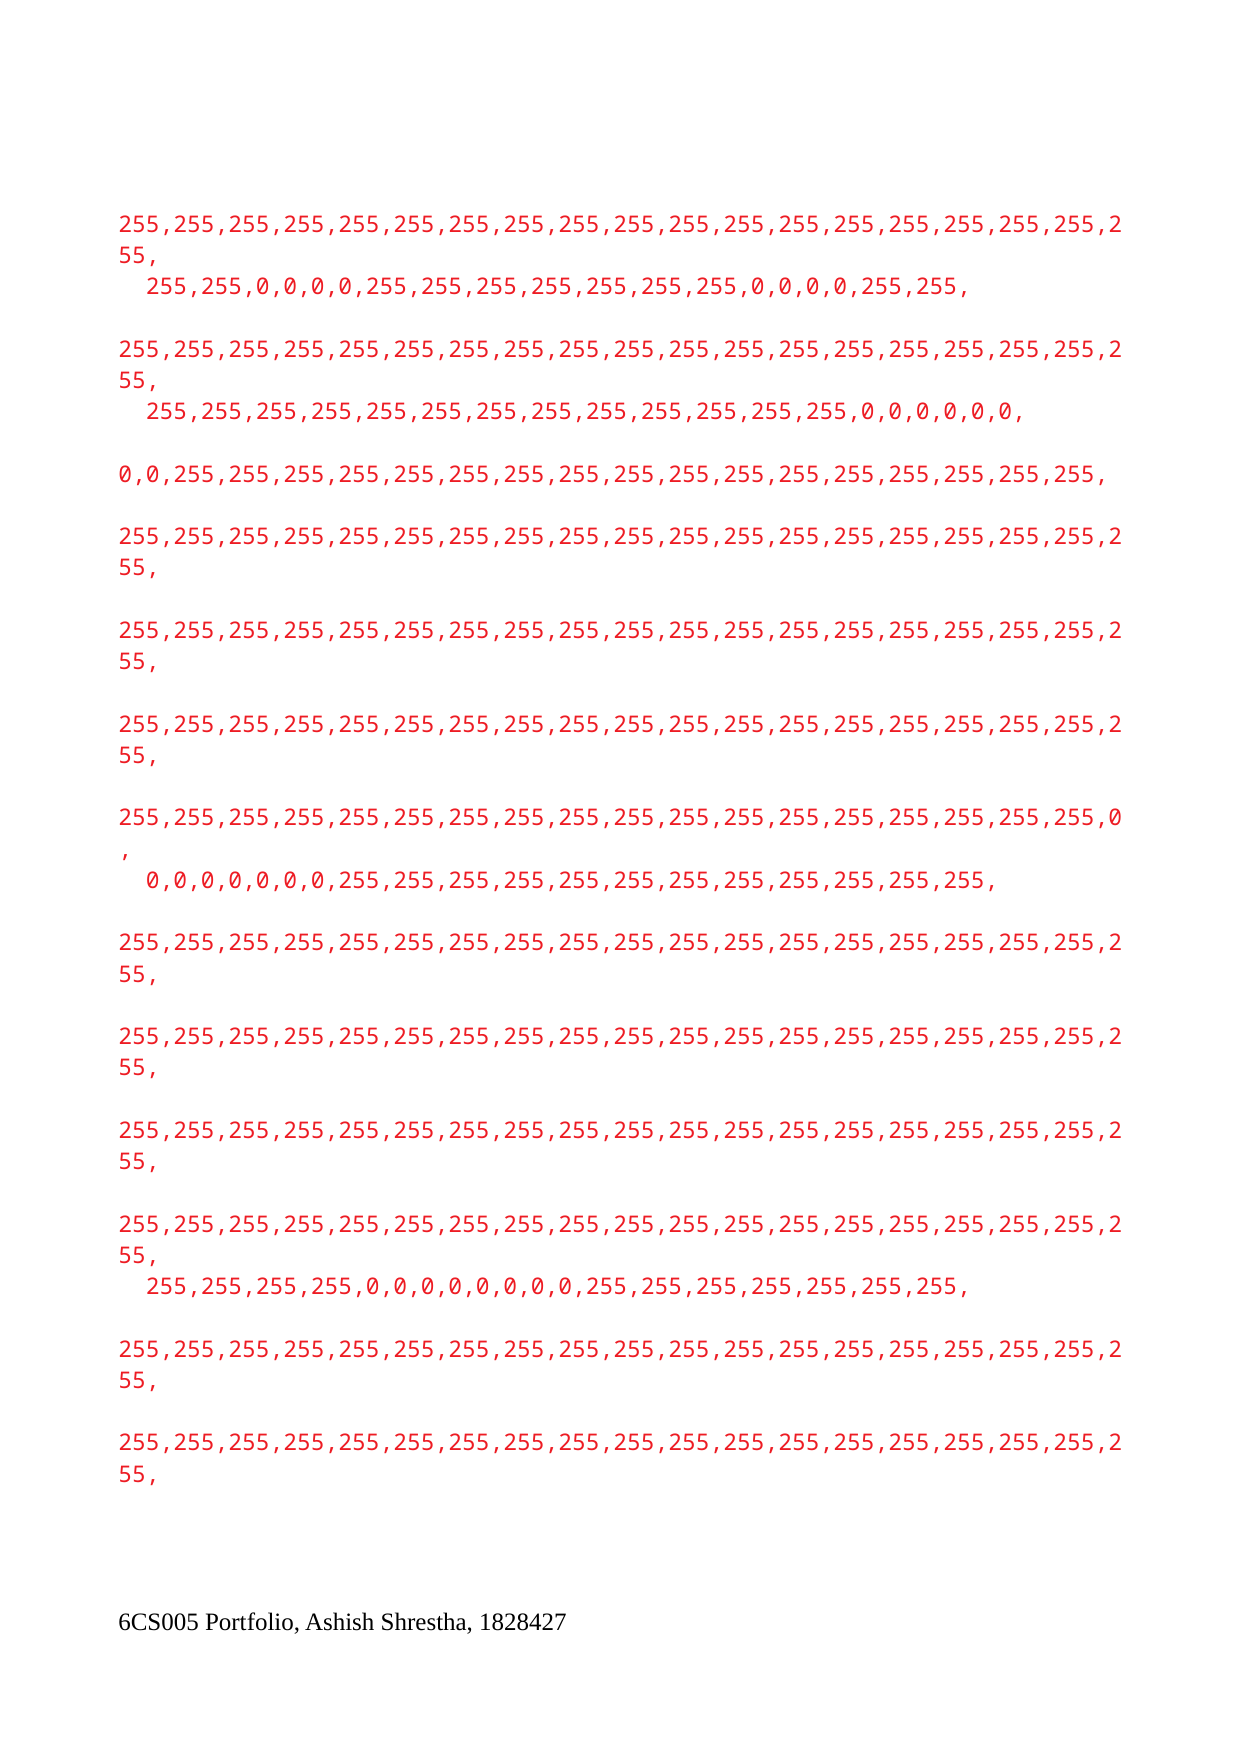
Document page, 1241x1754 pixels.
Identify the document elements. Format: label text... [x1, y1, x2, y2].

text 255,255,255,255,255,255,255,255,255,255,255,255,255,255,255,255,255,255,255, [118, 1176, 1122, 1270]
text 255,255,255,255,255,255,255,255,255,255,255,255,255,255,255,255,255,255,255, [118, 1083, 1122, 1176]
text 255,255,255,255,255,255,255,255,255,255,255,255,255,255,255,255,255,255,255, [118, 301, 1122, 395]
text 255,255,255,255,255,255,255,255,255,255,255,255,255,255,255,255,255,255,255, [118, 989, 1122, 1083]
text 0,0,255,255,255,255,255,255,255,255,255,255,255,255,255,255,255,255,255, [118, 426, 1122, 489]
text 255,255,0,0,0,0,255,255,255,255,255,255,255,0,0,0,0,255,255, [118, 270, 1122, 301]
text 255,255,255,255,255,255,255,255,255,255,255,255,255,255,255,255,255,255,0, [118, 770, 1122, 864]
text 255,255,255,255,255,255,255,255,255,255,255,255,255,255,255,255,255,255,255, [118, 676, 1122, 770]
text 255,255,255,255,0,0,0,0,0,0,0,0,255,255,255,255,255,255,255, [118, 1270, 1122, 1301]
text 255,255,255,255,255,255,255,255,255,255,255,255,255,255,255,255,255,255,255, [118, 895, 1122, 989]
text 255,255,255,255,255,255,255,255,255,255,255,255,255,0,0,0,0,0,0, [118, 395, 1122, 426]
text 255,255,255,255,255,255,255,255,255,255,255,255,255,255,255,255,255,255,255, [118, 489, 1122, 583]
text 255,255,255,255,255,255,255,255,255,255,255,255,255,255,255,255,255,255,255, [118, 583, 1122, 676]
text 255,255,255,255,255,255,255,255,255,255,255,255,255,255,255,255,255,255,255, [118, 1395, 1122, 1489]
text 255,255,255,255,255,255,255,255,255,255,255,255,255,255,255,255,255,255,255, [118, 176, 1122, 270]
text 0,0,0,0,0,0,0,255,255,255,255,255,255,255,255,255,255,255,255, [118, 864, 1122, 895]
text 255,255,255,255,255,255,255,255,255,255,255,255,255,255,255,255,255,255,255, [118, 1301, 1122, 1395]
